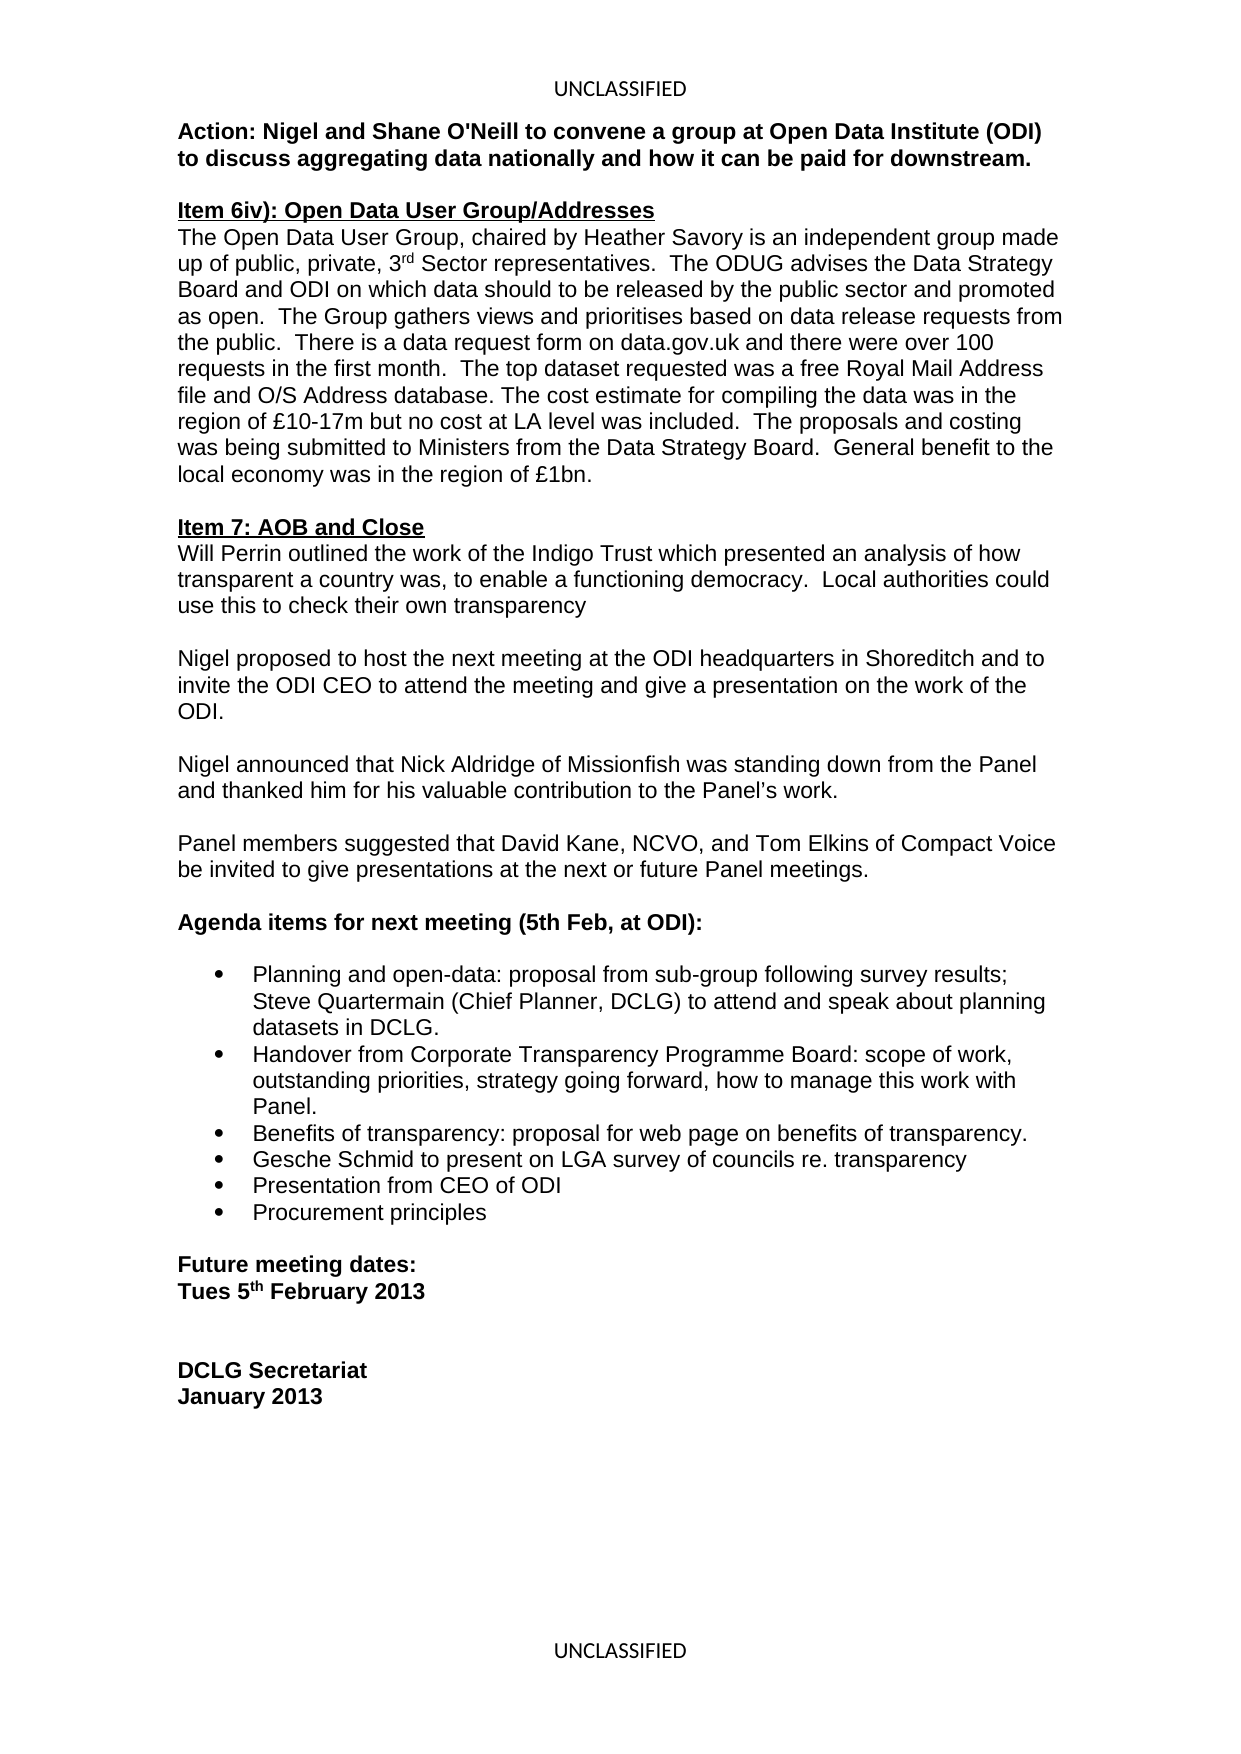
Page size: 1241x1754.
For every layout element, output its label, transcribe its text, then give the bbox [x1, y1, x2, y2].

text Will Perrin outlined the work of the Indigo Trust which presented an analysis of how transparent a country was, to enable a functioning democracy. Local authorities could use this to check their own transparency [177, 540, 1063, 619]
text Nigel proposed to host the next meeting at the ODI headquarters in Shoreditch and to invite the ODI CEO to attend the meeting and give a presentation on the work of the ODI. [177, 645, 1063, 724]
list Handover from Corporate Transparency Programme Board: scope of work, outstanding priorities, strategy going forward, how to manage this work with Panel. [215, 1041, 1063, 1119]
text Item 7: AOB and Close [177, 513, 1063, 540]
list Gesche Schmid to present on LGA survey of councils re. transparency [215, 1146, 1063, 1172]
text Future meeting dates: [177, 1251, 1063, 1278]
text Panel members suggested that David Kane, NCVO, and Tom Elkins of Compact Voice be invited to give presentations at the next or future Panel meetings. [177, 830, 1063, 882]
text DCLG Secretariat [177, 1357, 1063, 1383]
text Tues 5th February 2013 [177, 1278, 1063, 1304]
list Procurement principles [215, 1199, 1063, 1225]
text January 2013 [177, 1383, 1063, 1409]
list Benefits of transparency: proposal for web page on benefits of transparency. [215, 1119, 1063, 1146]
text Action: Nigel and Shane O'Neill to convene a group at Open Data Institute (ODI) to discuss aggregating data nationally and how it can be paid for downstream. [177, 118, 1063, 171]
text Item 6iv): Open Data User Group/Addresses [177, 197, 1063, 223]
list Presentation from CEO of ODI [215, 1172, 1063, 1199]
list Planning and open-data: proposal from sub-group following survey results; Steve Quartermain (Chief Planner, DCLG) to attend and speak about planning datasets in DCLG. [215, 961, 1063, 1041]
text Nigel announced that Nick Aldridge of Missionfish was standing down from the Panel and thanked him for his valuable contribution to the Panel’s work. [177, 751, 1063, 803]
text The Open Data User Group, chaired by Heather Savory is an independent group made up of public, private, 3rd Sector representatives. The ODUG advises the Data Strategy Board and ODI on which data should to be released by the public sector and promoted as open. The Group gathers views and prioritises based on data release requests from the public. There is a data request form on data.gov.uk and there were over 100 requests in the first month. The top dataset requested was a free Royal Mail Address file and O/S Address database. The cost estimate for compiling the data was in the region of £10-17m but no cost at LA level was included. The proposals and costing was being submitted to Ministers from the Data Strategy Board. General benefit to the local economy was in the region of £1bn. [177, 223, 1063, 487]
text Agenda items for next meeting (5th Feb, at ODI): [177, 909, 1063, 935]
